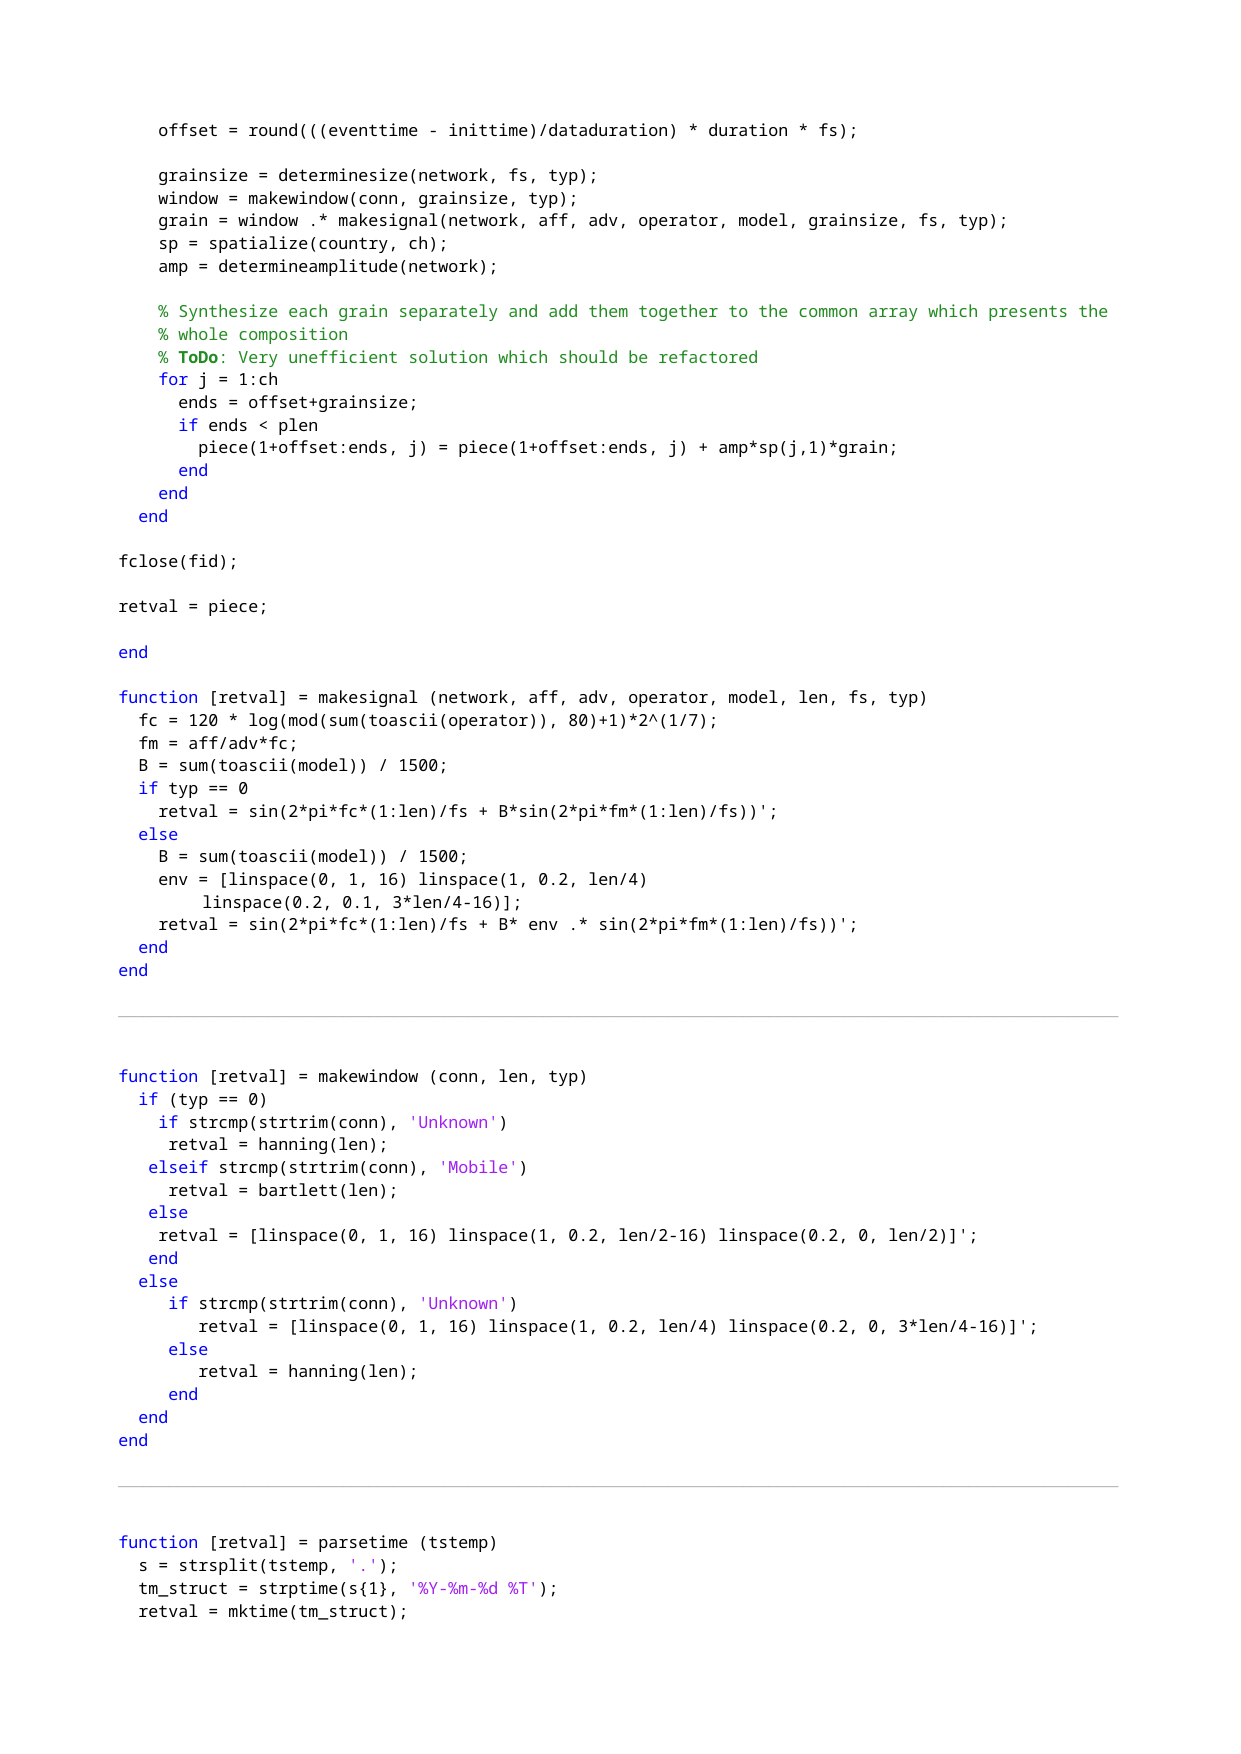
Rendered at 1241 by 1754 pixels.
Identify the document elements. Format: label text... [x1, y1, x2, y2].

text piece(1+offset:ends, j) = piece(1+offset:ends, j) + amp*sp(j,1)*grain; [118, 436, 1122, 459]
text ________________________________________________________________________________________________________________________ [118, 1470, 1122, 1489]
text else [118, 1337, 1122, 1360]
text s = strsplit(tstemp, '.'); [118, 1554, 1122, 1576]
text end [118, 640, 1122, 663]
text B = sum(toascii(model)) / 1500; [118, 754, 1122, 777]
text fc = 120 * log(mod(sum(toascii(operator)), 80)+1)*2^(1/7); [118, 708, 1122, 731]
text end [118, 1246, 1122, 1269]
text end [118, 459, 1122, 481]
text end [118, 504, 1122, 527]
text function [retval] = makesignal (network, aff, adv, operator, model, len, fs, typ) [118, 686, 1122, 708]
text elseif strcmp(strtrim(conn), 'Mobile') [118, 1156, 1122, 1178]
text end [118, 1383, 1122, 1405]
text function [retval] = makewindow (conn, len, typ) [118, 1065, 1122, 1087]
text retval = sin(2*pi*fc*(1:len)/fs + B* env .* sin(2*pi*fm*(1:len)/fs))'; [118, 913, 1122, 936]
text fclose(fid); [118, 549, 1122, 572]
text function [retval] = parsetime (tstemp) [118, 1531, 1122, 1554]
text ends = offset+grainsize; [118, 391, 1122, 413]
text retval = piece; [118, 595, 1122, 618]
text end [118, 958, 1122, 981]
text retval = [linspace(0, 1, 16) linspace(1, 0.2, len/2-16) linspace(0.2, 0, len/2)]'; [118, 1224, 1122, 1246]
text grain = window .* makesignal(network, aff, adv, operator, model, grainsize, fs, typ); [118, 209, 1122, 232]
text sp = spatialize(country, ch); [118, 232, 1122, 254]
text retval = mktime(tm_struct); [118, 1599, 1122, 1622]
text end [118, 936, 1122, 958]
text ________________________________________________________________________________________________________________________ [118, 1000, 1122, 1019]
text linspace(0.2, 0.1, 3*len/4-16)]; [118, 890, 1122, 913]
text env = [linspace(0, 1, 16) linspace(1, 0.2, len/4) [118, 867, 1122, 890]
text else [118, 1269, 1122, 1292]
text window = makewindow(conn, grainsize, typ); [118, 186, 1122, 209]
text if strcmp(strtrim(conn), 'Unknown') [118, 1110, 1122, 1133]
text end [118, 481, 1122, 504]
text fm = aff/adv*fc; [118, 731, 1122, 754]
text else [118, 1201, 1122, 1224]
text end [118, 1405, 1122, 1428]
text tm_struct = strptime(s{1}, '%Y-%m-%d %T'); [118, 1576, 1122, 1599]
text if (typ == 0) [118, 1087, 1122, 1110]
text % Synthesize each grain separately and add them together to the common array which presents the [118, 300, 1122, 322]
text retval = [linspace(0, 1, 16) linspace(1, 0.2, len/4) linspace(0.2, 0, 3*len/4-16)]'; [118, 1314, 1122, 1337]
text retval = hanning(len); [118, 1360, 1122, 1383]
text B = sum(toascii(model)) / 1500; [118, 845, 1122, 867]
text % whole composition [118, 322, 1122, 345]
text % ToDo: Very unefficient solution which should be refactored [118, 345, 1122, 368]
text offset = round(((eventtime - inittime)/dataduration) * duration * fs); [118, 118, 1122, 141]
text if typ == 0 [118, 777, 1122, 799]
text else [118, 822, 1122, 845]
text end [118, 1428, 1122, 1451]
text retval = hanning(len); [118, 1133, 1122, 1156]
text for j = 1:ch [118, 368, 1122, 391]
text grainsize = determinesize(network, fs, typ); [118, 163, 1122, 186]
text if strcmp(strtrim(conn), 'Unknown') [118, 1292, 1122, 1314]
text amp = determineamplitude(network); [118, 254, 1122, 277]
text retval = sin(2*pi*fc*(1:len)/fs + B*sin(2*pi*fm*(1:len)/fs))'; [118, 799, 1122, 822]
text retval = bartlett(len); [118, 1178, 1122, 1201]
text if ends < plen [118, 413, 1122, 436]
